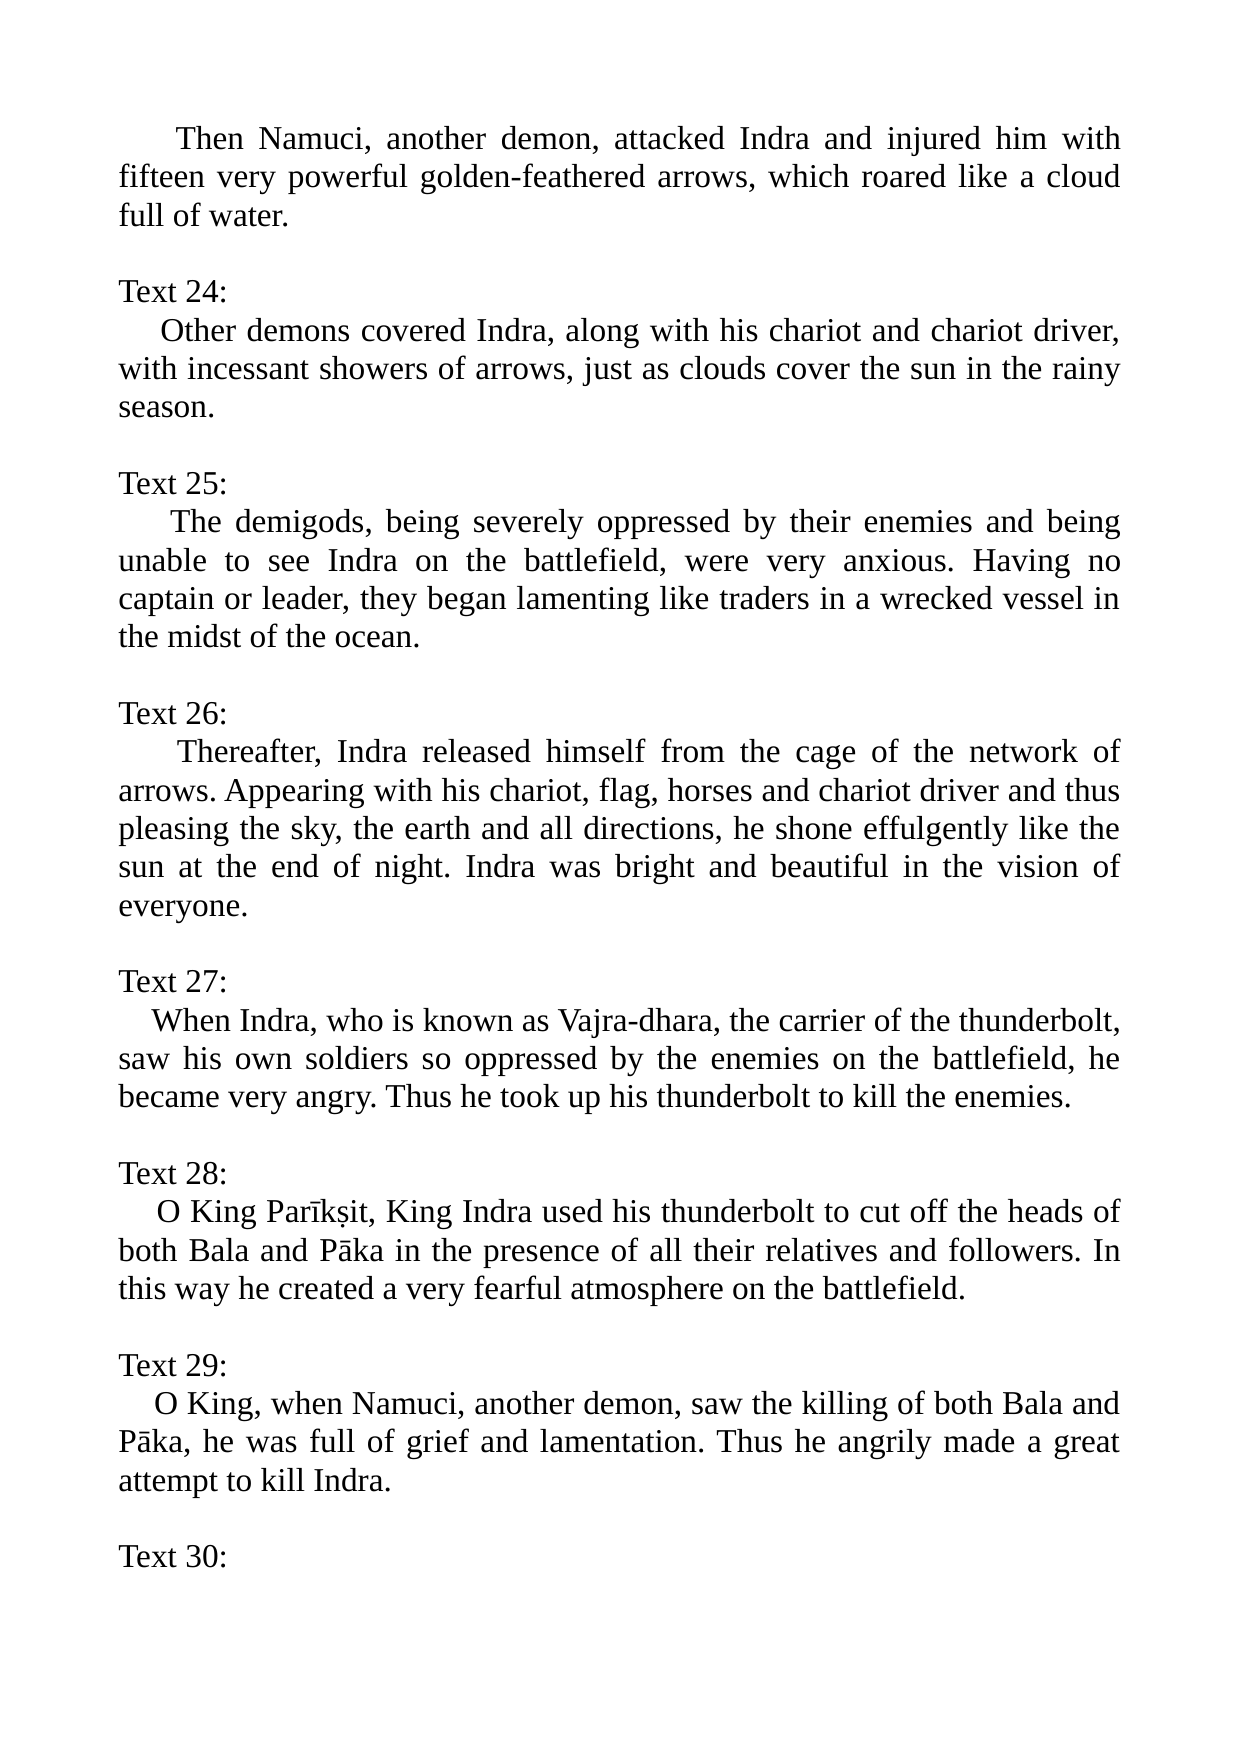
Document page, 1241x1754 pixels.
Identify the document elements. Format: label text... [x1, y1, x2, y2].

text Text 30: [118, 1536, 1122, 1575]
text Text 24: [118, 271, 1122, 310]
text Text 29: [118, 1345, 1122, 1383]
text The demigods, being severely oppressed by their enemies and being unable to see Indra on the battlefield, were very anxious. Having no captain or leader, they began lamenting like traders in a wrecked vessel in the midst of the ocean. [118, 501, 1122, 655]
text O King, when Namuci, another demon, saw the killing of both Bala and Pāka, he was full of grief and lamentation. Thus he angrily made a great attempt to kill Indra. [118, 1383, 1122, 1498]
text Text 26: [118, 693, 1122, 731]
text Text 27: [118, 961, 1122, 1000]
text Text 25: [118, 463, 1122, 501]
text Other demons covered Indra, along with his chariot and chariot driver, with incessant showers of arrows, just as clouds cover the sun in the rainy season. [118, 310, 1122, 425]
text Text 28: [118, 1153, 1122, 1191]
text O King Parīkṣit, King Indra used his thunderbolt to cut off the heads of both Bala and Pāka in the presence of all their relatives and followers. In this way he created a very fearful atmosphere on the battlefield. [118, 1191, 1122, 1306]
text When Indra, who is known as Vajra-dhara, the carrier of the thunderbolt, saw his own soldiers so oppressed by the enemies on the battlefield, he became very angry. Thus he took up his thunderbolt to kill the enemies. [118, 1000, 1122, 1115]
text Thereafter, Indra released himself from the cage of the network of arrows. Appearing with his chariot, flag, horses and chariot driver and thus pleasing the sky, the earth and all directions, he shone effulgently like the sun at the end of night. Indra was bright and beautiful in the vision of everyone. [118, 731, 1122, 923]
text Then Namuci, another demon, attacked Indra and injured him with fifteen very powerful golden-feathered arrows, which roared like a cloud full of water. [118, 118, 1122, 233]
